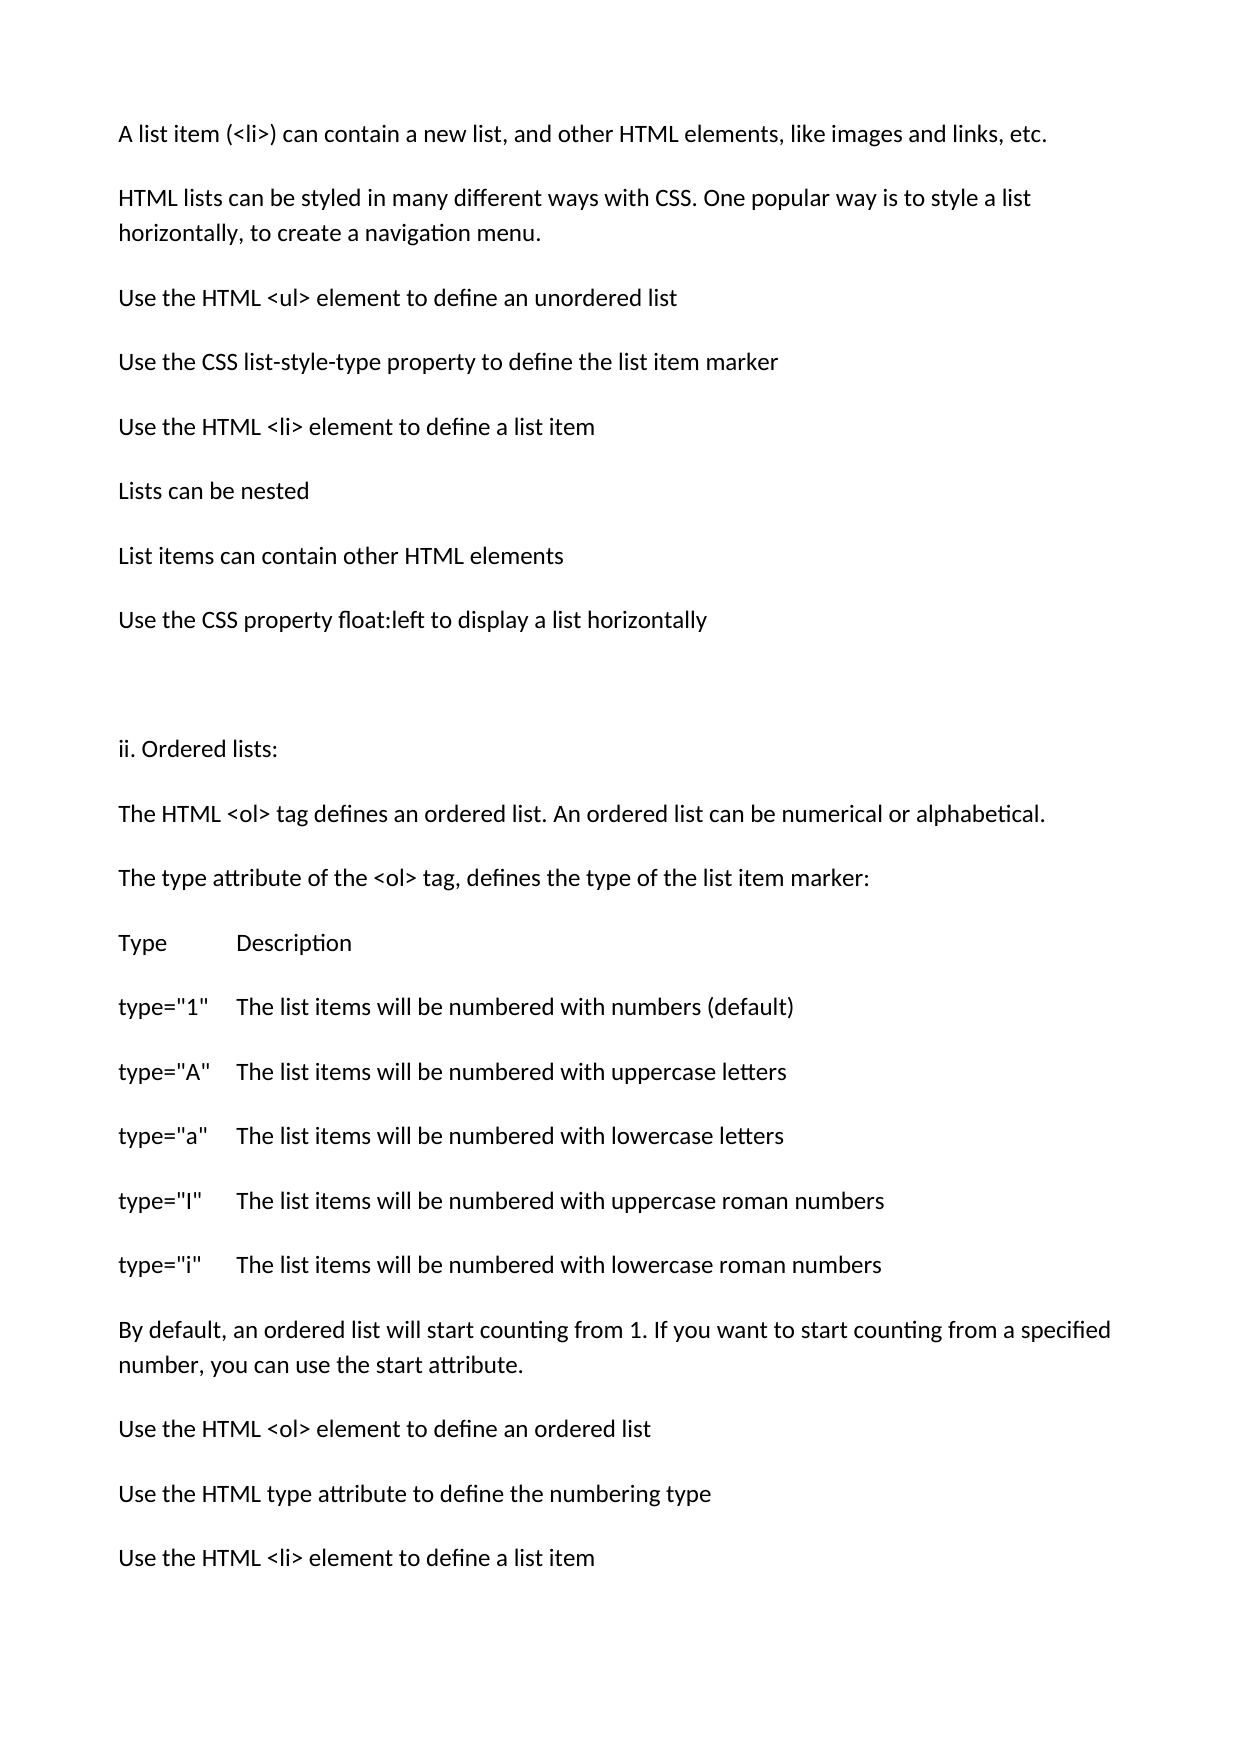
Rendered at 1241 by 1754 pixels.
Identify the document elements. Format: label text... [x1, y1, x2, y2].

text Use the HTML <li> element to define a list item [118, 411, 1122, 442]
text type="a" The list items will be numbered with lowercase letters [118, 1120, 1122, 1151]
text type="i" The list items will be numbered with lowercase roman numbers [118, 1249, 1122, 1280]
text ii. Ordered lists: [118, 733, 1122, 764]
text Lists can be nested [118, 476, 1122, 506]
text Use the HTML <ul> element to define an unordered list [118, 282, 1122, 313]
text The type attribute of the <ol> tag, defines the type of the list item marker: [118, 862, 1122, 893]
text Use the HTML <li> element to define a list item [118, 1542, 1122, 1573]
text List items can contain other HTML elements [118, 540, 1122, 571]
text The HTML <ol> tag defines an ordered list. An ordered list can be numerical or alphabetical. [118, 798, 1122, 828]
text Use the HTML type attribute to define the numbering type [118, 1478, 1122, 1508]
text Type Description [118, 927, 1122, 957]
text By default, an ordered list will start counting from 1. If you want to start counting from a specified number, you can use the start attribute. [118, 1314, 1122, 1379]
text type="1" The list items will be numbered with numbers (default) [118, 991, 1122, 1022]
text Use the CSS property float:left to display a list horizontally [118, 604, 1122, 635]
text Use the HTML <ol> element to define an ordered list [118, 1413, 1122, 1444]
text HTML lists can be styled in many different ways with CSS. One popular way is to style a list horizontally, to create a navigation menu. [118, 183, 1122, 248]
text Use the CSS list-style-type property to define the list item marker [118, 347, 1122, 377]
text type="I" The list items will be numbered with uppercase roman numbers [118, 1185, 1122, 1215]
text A list item (<li>) can contain a new list, and other HTML elements, like images and links, etc. [118, 118, 1122, 149]
text type="A" The list items will be numbered with uppercase letters [118, 1056, 1122, 1086]
